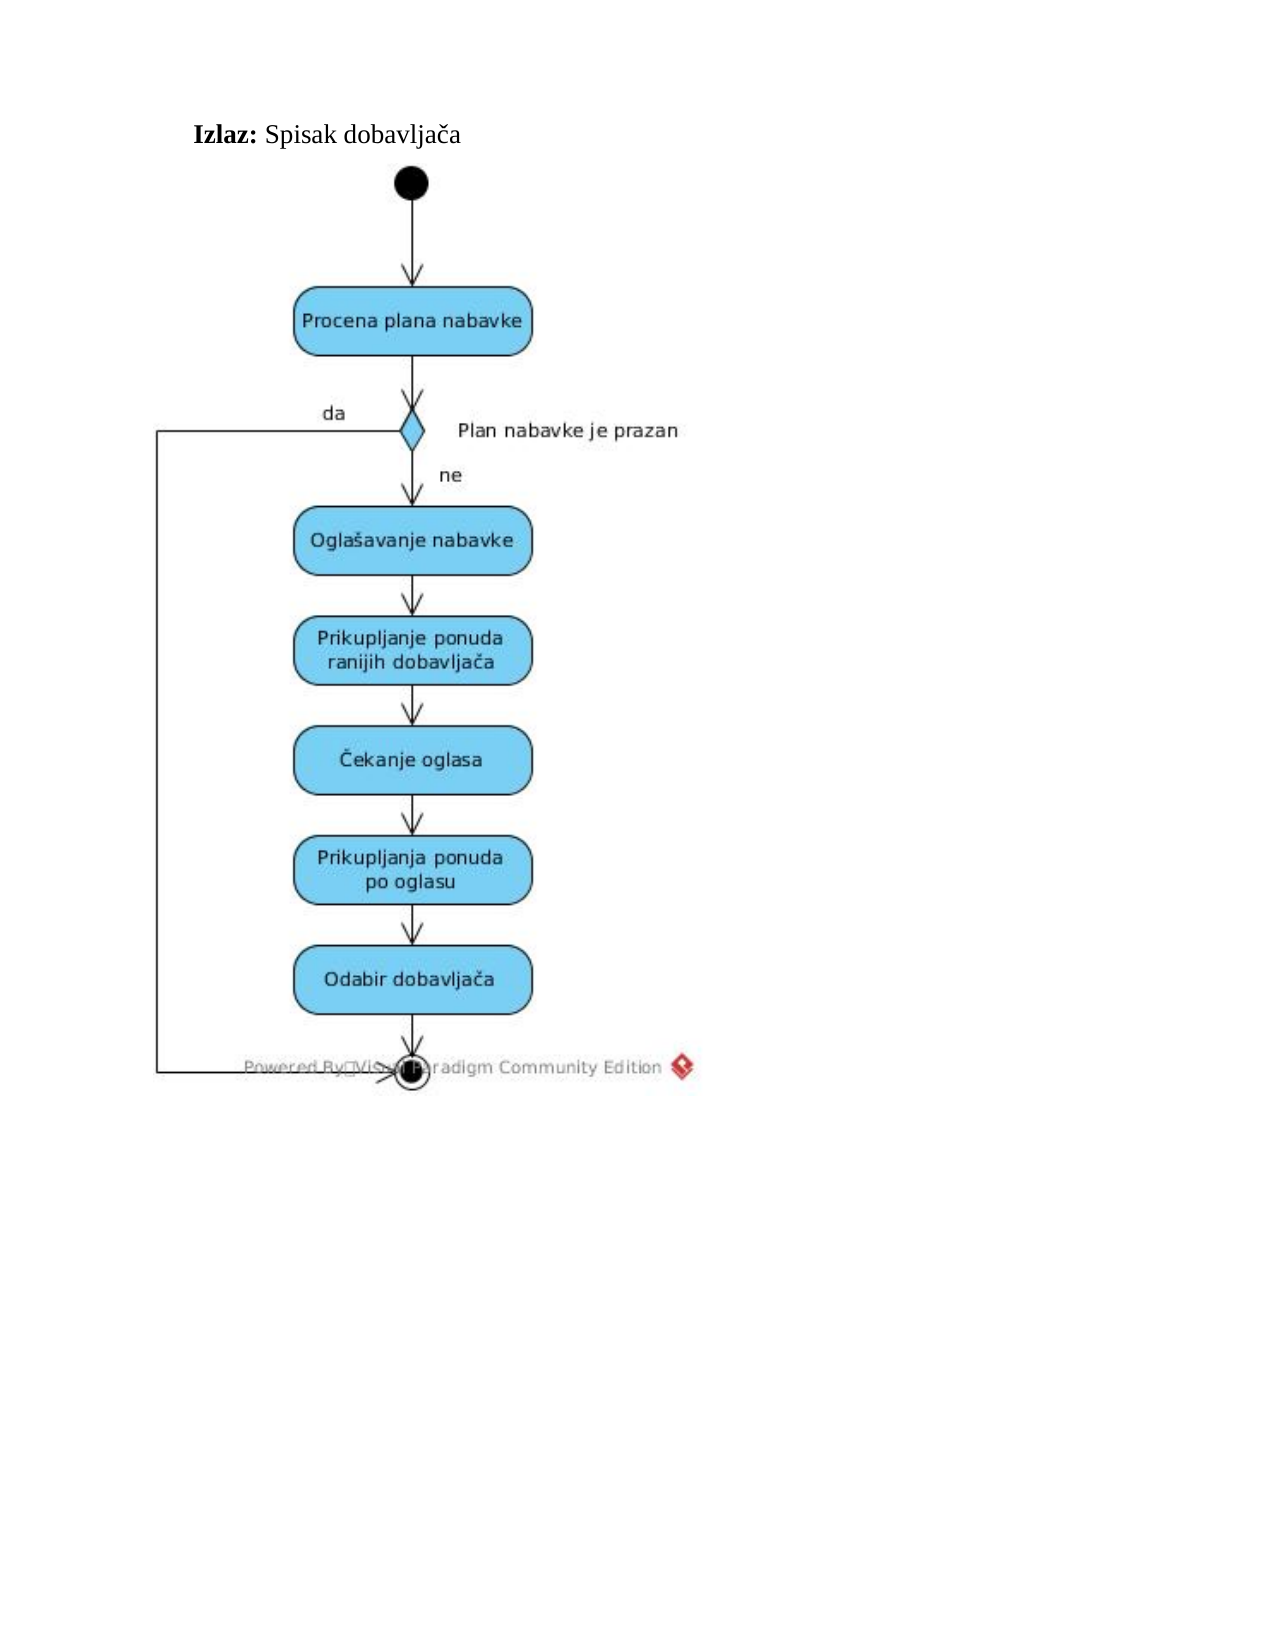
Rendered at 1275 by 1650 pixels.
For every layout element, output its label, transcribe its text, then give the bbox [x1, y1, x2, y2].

picture [153, 163, 703, 1096]
list Izlaz: Spisak dobavljača [156, 118, 1157, 149]
